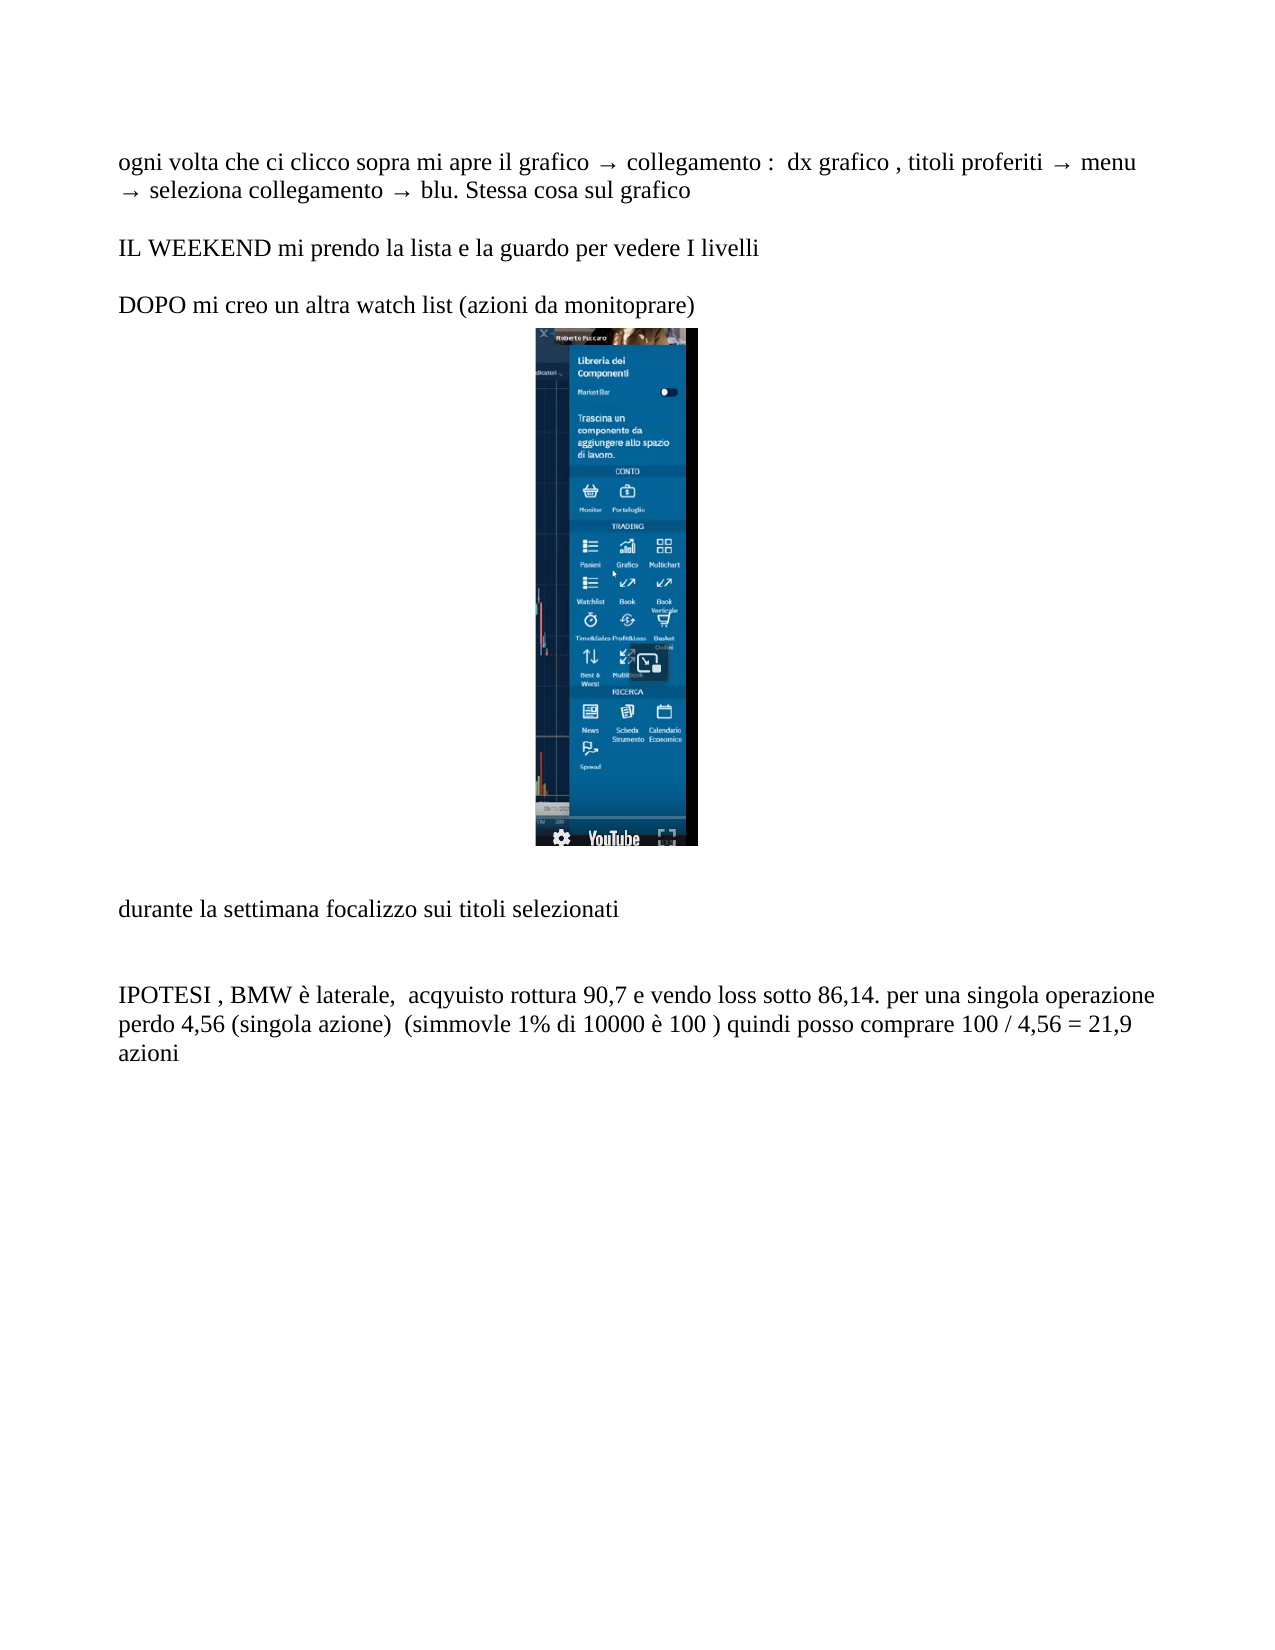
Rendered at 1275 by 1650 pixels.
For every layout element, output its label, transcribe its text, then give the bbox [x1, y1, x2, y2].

text IL WEEKEND mi prendo la lista e la guardo per vedere I livelli [118, 233, 1157, 262]
text ogni volta che ci clicco sopra mi apre il grafico → collegamento : dx grafico , titoli proferiti → menu → seleziona collegamento → blu. Stessa cosa sul grafico [118, 147, 1157, 204]
picture [535, 328, 726, 846]
text durante la settimana focalizzo sui titoli selezionati [118, 894, 1157, 923]
text IPOTESI , BMW è laterale, acqyuisto rottura 90,7 e vendo loss sotto 86,14. per una singola operazione perdo 4,56 (singola azione) (simmovle 1% di 10000 è 100 ) quindi posso comprare 100 / 4,56 = 21,9 azioni [118, 981, 1157, 1067]
text DOPO mi creo un altra watch list (azioni da monitoprare) [118, 291, 1157, 319]
